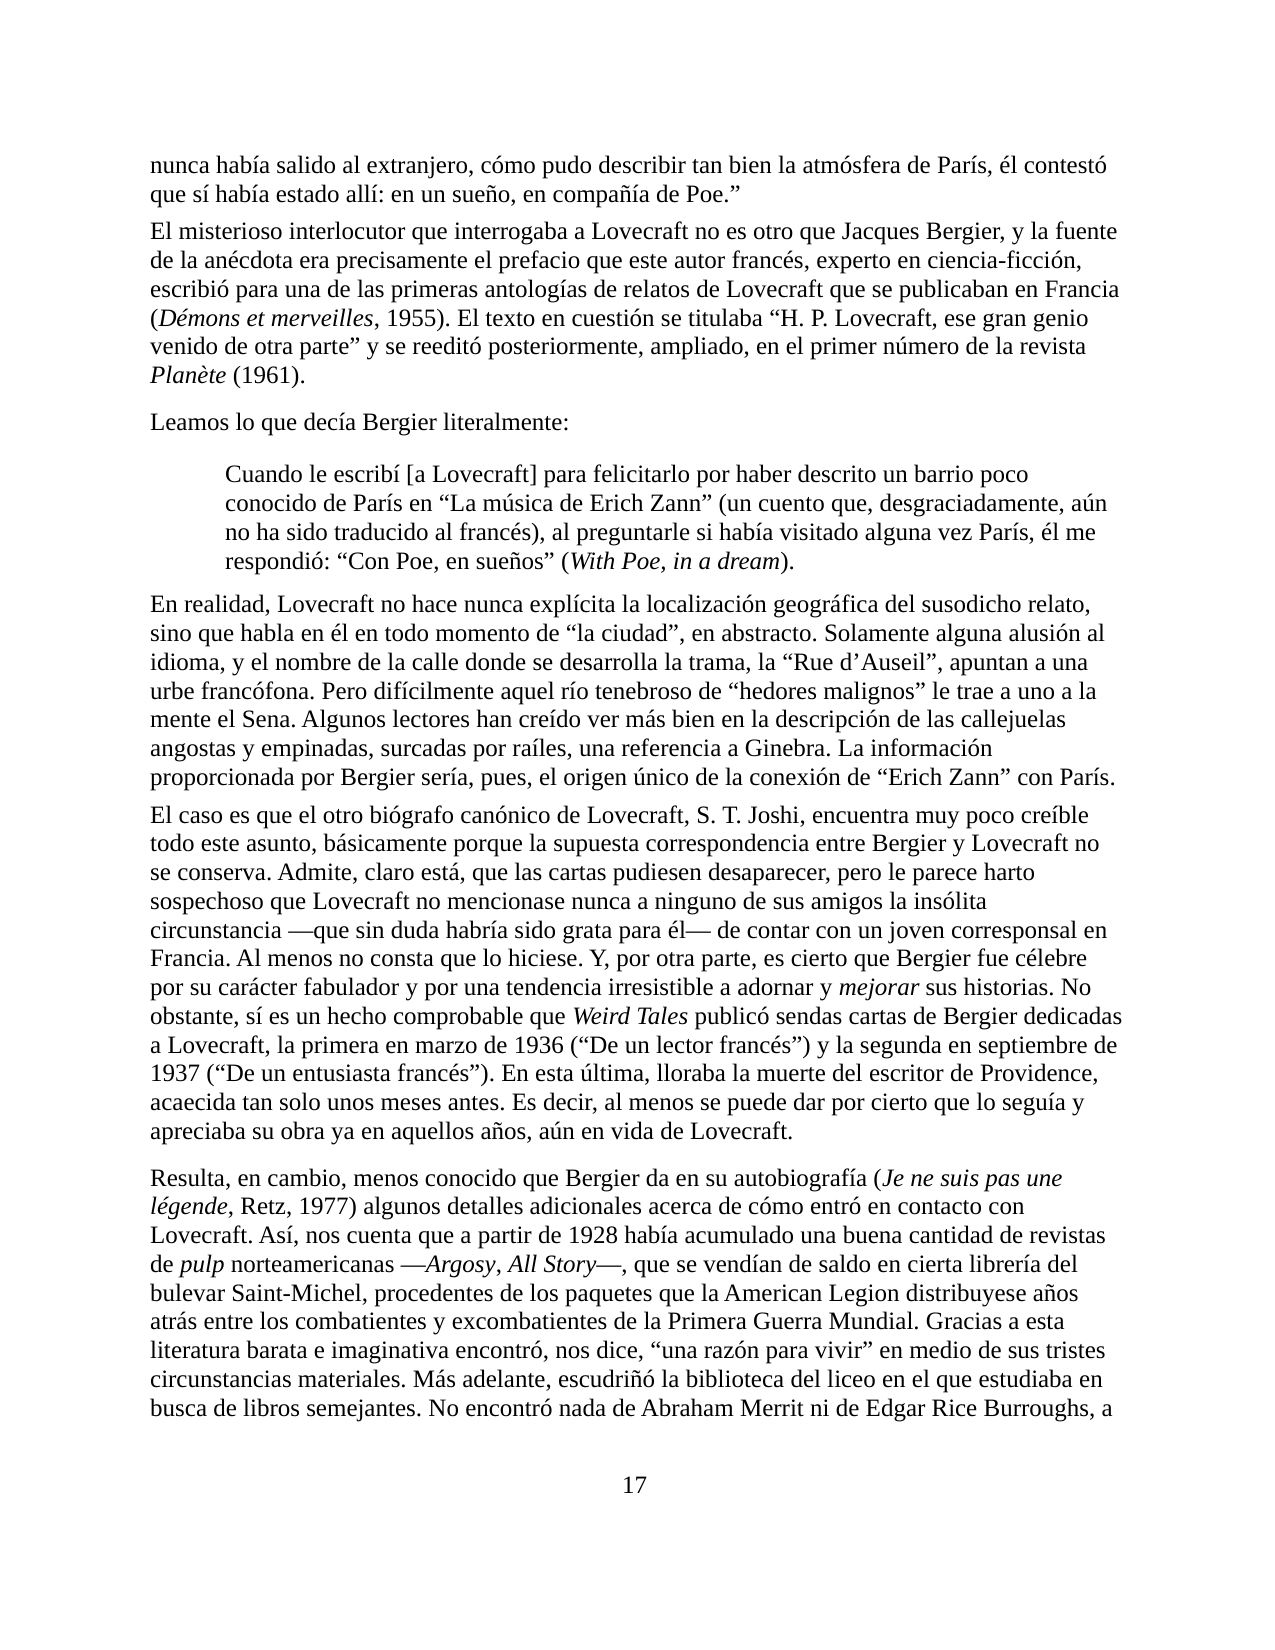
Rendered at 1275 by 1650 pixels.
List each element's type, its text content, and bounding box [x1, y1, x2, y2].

text El caso es que el otro biógrafo canónico de Lovecraft, S. T. Joshi, encuentra muy poco creíble todo este asunto, básicamente porque la supuesta correspondencia entre Bergier y Lovecraft no se conserva. Admite, claro está, que las cartas pudiesen desaparecer, pero le parece harto sospechoso que Lovecraft no mencionase nunca a ninguno de sus amigos la insólita circunstancia —que sin duda habría sido grata para él— de contar con un joven corresponsal en Francia. Al menos no consta que lo hiciese. Y, por otra parte, es cierto que Bergier fue célebre por su carácter fabulador y por una tendencia irresistible a adornar y mejorar sus historias. No obstante, sí es un hecho comprobable que Weird Tales publicó sendas cartas de Bergier dedicadas a Lovecraft, la primera en marzo de 1936 (“De un lector francés”) y la segunda en septiembre de 1937 (“De un entusiasta francés”). En esta última, lloraba la muerte del escritor de Providence, acaecida tan solo unos meses antes. Es decir, al menos se puede dar por cierto que lo seguía y apreciaba su obra ya en aquellos años, aún en vida de Lovecraft. [150, 800, 1125, 1145]
text Cuando le escribí [a Lovecraft] para felicitarlo por haber descrito un barrio poco conocido de París en “La música de Erich Zann” (un cuento que, desgraciadamente, aún no ha sido traducido al francés), al preguntarle si había visitado alguna vez París, él me respondió: “Con Poe, en sueños” (With Poe, in a dream). [225, 459, 1125, 574]
text En realidad, Lovecraft no hace nunca explícita la localización geográfica del susodicho relato, sino que habla en él en todo momento de “la ciudad”, en abstracto. Solamente alguna alusión al idioma, y el nombre de la calle donde se desarrolla la trama, la “Rue d’Auseil”, apuntan a una urbe francófona. Pero difícilmente aquel río tenebroso de “hedores malignos” le trae a uno a la mente el Sena. Algunos lectores han creído ver más bien en la descripción de las callejuelas angostas y empinadas, surcadas por raíles, una referencia a Ginebra. La información proporcionada por Bergier sería, pues, el origen único de la conexión de “Erich Zann” con París. [150, 589, 1125, 791]
text nunca había salido al extranjero, cómo pudo describir tan bien la atmósfera de París, él contestó que sí había estado allí: en un sueño, en compañía de Poe.” [150, 150, 1125, 207]
text El misterioso interlocutor que interrogaba a Lovecraft no es otro que Jacques Bergier, y la fuente de la anécdota era precisamente el prefacio que este autor francés, experto en ciencia-ficción, escribió para una de las primeras antologías de relatos de Lovecraft que se publicaban en Francia (Démons et merveilles, 1955). El texto en cuestión se titulaba “H. P. Lovecraft, ese gran genio venido de otra parte” y se reeditó posteriormente, ampliado, en el primer número de la revista Planète (1961). [150, 216, 1125, 389]
text Leamos lo que decía Bergier literalmente: [150, 407, 1125, 436]
text Resulta, en cambio, menos conocido que Bergier da en su autobiografía (Je ne suis pas une légende, Retz, 1977) algunos detalles adicionales acerca de cómo entró en contacto con Lovecraft. Así, nos cuenta que a partir de 1928 había acumulado una buena cantidad de revistas de pulp norteamericanas —Argosy, All Story—, que se vendían de saldo en cierta librería del bulevar Saint-Michel, procedentes de los paquetes que la American Legion distribuyese años atrás entre los combatientes y excombatientes de la Primera Guerra Mundial. Gracias a esta literatura barata e imaginativa encontró, nos dice, “una razón para vivir” en medio de sus tristes circunstancias materiales. Más adelante, escudriñó la biblioteca del liceo en el que estudiaba en busca de libros semejantes. No encontró nada de Abraham Merrit ni de Edgar Rice Burroughs, a [150, 1163, 1125, 1421]
